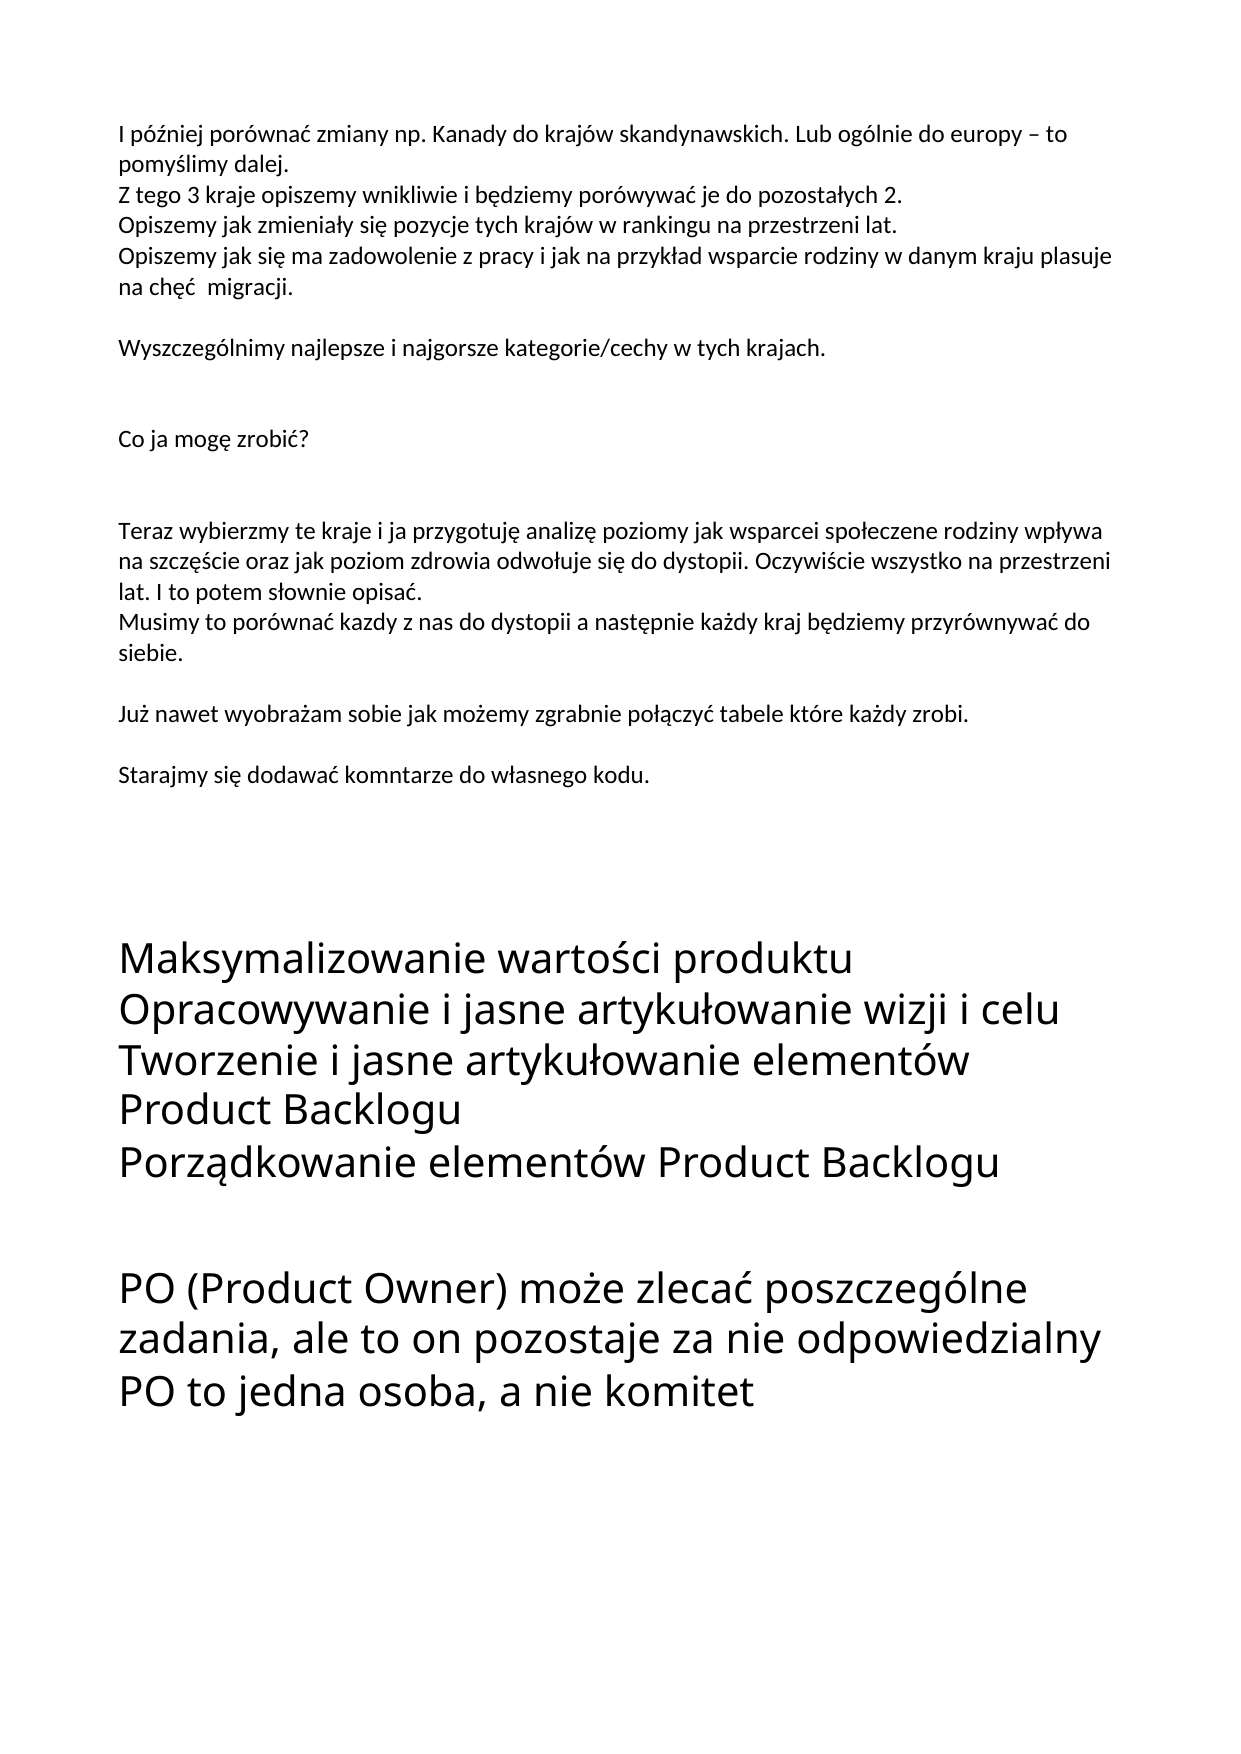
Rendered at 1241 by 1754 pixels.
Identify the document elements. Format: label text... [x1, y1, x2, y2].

text PO to jedna osoba, a nie komitet [118, 1365, 1122, 1416]
text Musimy to porównać kazdy z nas do dystopii a następnie każdy kraj będziemy przyrównywać do siebie. [118, 606, 1122, 667]
text Z tego 3 kraje opiszemy wnikliwie i będziemy porówywać je do pozostałych 2. [118, 179, 1122, 210]
text Wyszczególnimy najlepsze i najgorsze kategorie/cechy w tych krajach. [118, 332, 1122, 362]
text PO (Product Owner) może zlecać poszczególne zadania, ale to on pozostaje za nie odpowiedzialny [118, 1263, 1122, 1365]
text Maksymalizowanie wartości produktu [118, 932, 1122, 983]
text Starajmy się dodawać komntarze do własnego kodu. [118, 759, 1122, 789]
text Opracowywanie i jasne artykułowanie wizji i celu [118, 983, 1122, 1034]
text Co ja mogę zrobić? [118, 423, 1122, 454]
text Opiszemy jak się ma zadowolenie z pracy i jak na przykład wsparcie rodziny w danym kraju plasuje na chęć migracji. [118, 240, 1122, 301]
text Tworzenie i jasne artykułowanie elementów Product Backlogu [118, 1034, 1122, 1137]
text Teraz wybierzmy te kraje i ja przygotuję analizę poziomy jak wsparcei społeczene rodziny wpływa na szczęście oraz jak poziom zdrowia odwołuje się do dystopii. Oczywiście wszystko na przestrzeni lat. I to potem słownie opisać. [118, 515, 1122, 606]
text Już nawet wyobrażam sobie jak możemy zgrabnie połączyć tabele które każdy zrobi. [118, 698, 1122, 728]
text I później porównać zmiany np. Kanady do krajów skandynawskich. Lub ogólnie do europy – to pomyślimy dalej. [118, 118, 1122, 179]
text Opiszemy jak zmieniały się pozycje tych krajów w rankingu na przestrzeni lat. [118, 210, 1122, 240]
text Porządkowanie elementów Product Backlogu [118, 1137, 1122, 1188]
